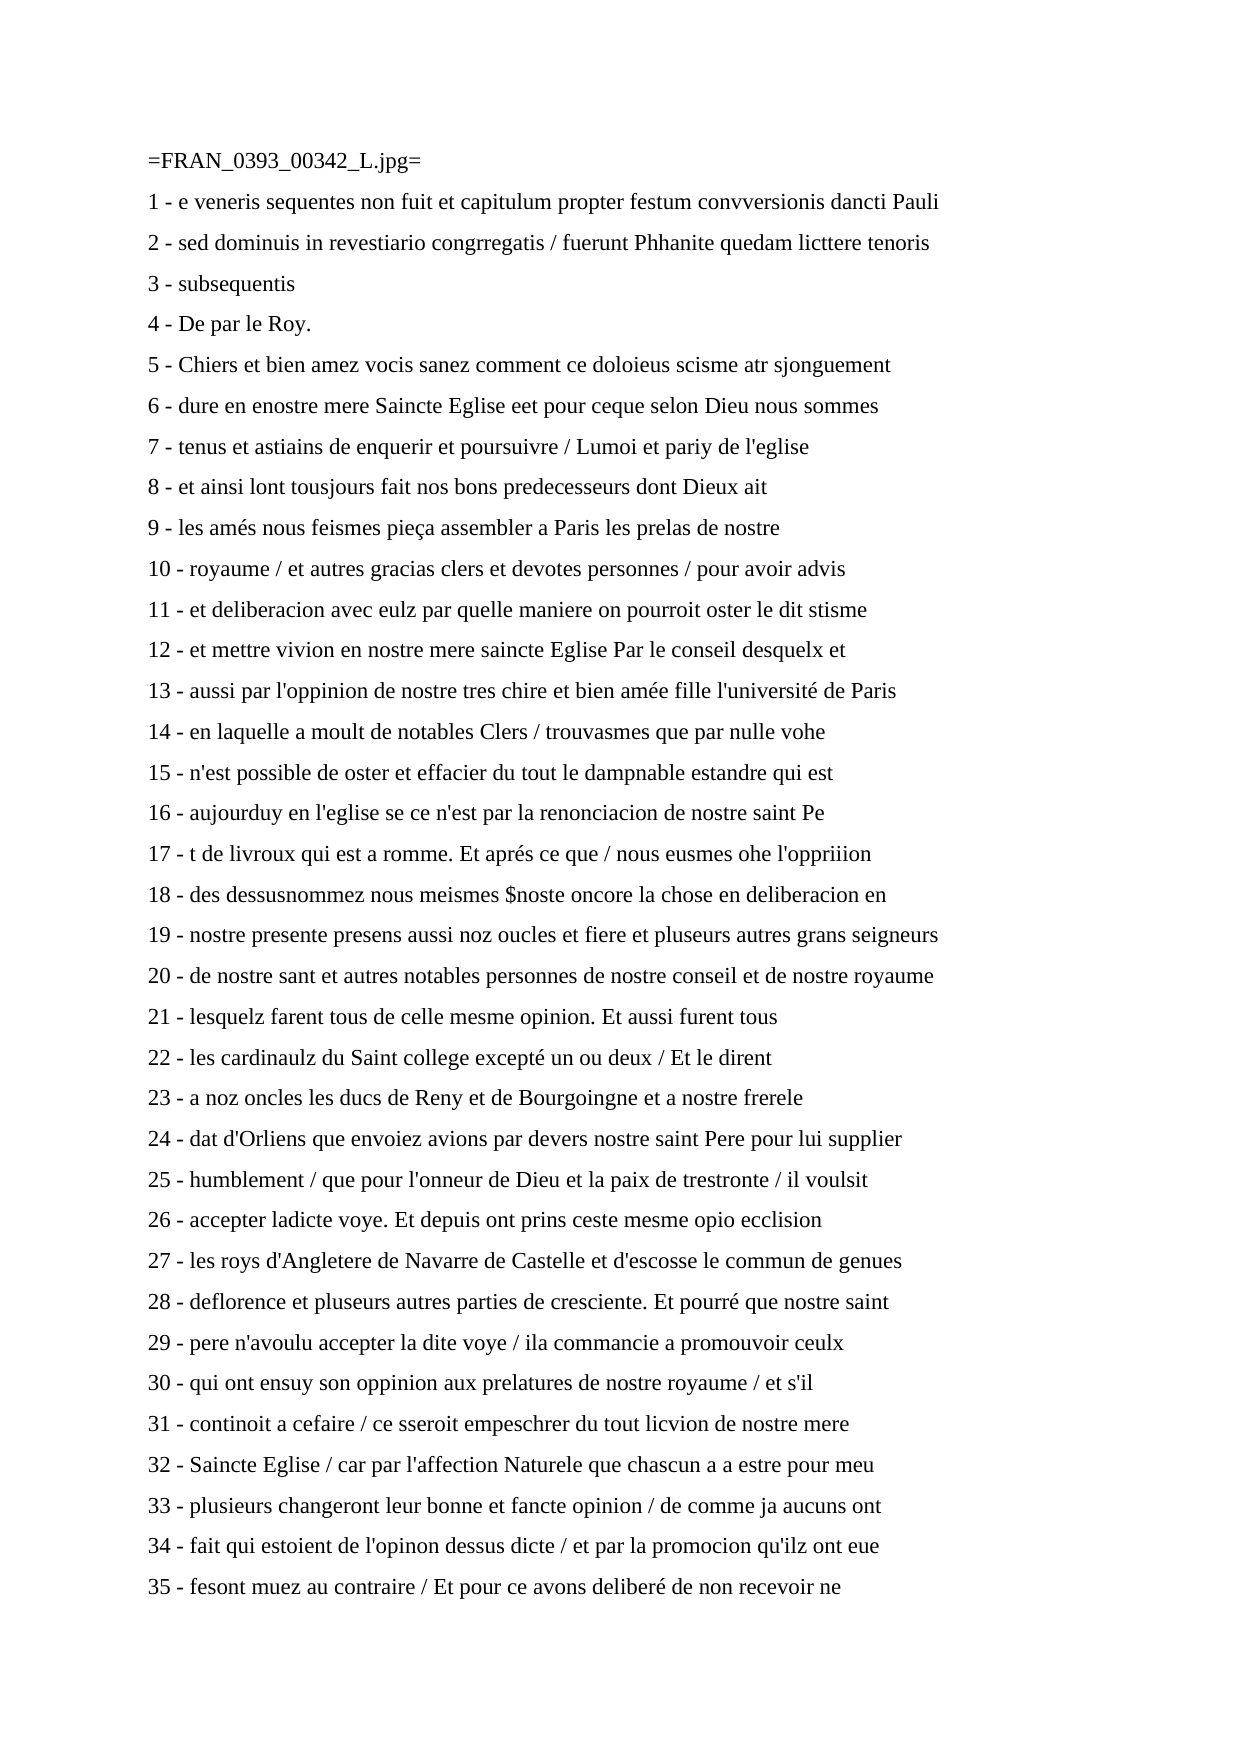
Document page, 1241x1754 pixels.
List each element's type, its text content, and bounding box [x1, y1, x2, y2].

text 20 - de nostre sant et autres notables personnes de nostre conseil et de nostre royaume [148, 962, 1093, 988]
text 10 - royaume / et autres gracias clers et devotes personnes / pour avoir advis [148, 555, 1093, 581]
text 31 - continoit a cefaire / ce sseroit empeschrer du tout licvion de nostre mere [148, 1410, 1093, 1437]
text 34 - fait qui estoient de l'opinon dessus dicte / et par la promocion qu'ilz ont eue [148, 1532, 1093, 1559]
text 2 - sed dominuis in revestiario congrregatis / fuerunt Phhanite quedam licttere tenoris [148, 229, 1093, 255]
text 32 - Saincte Eglise / car par l'affection Naturele que chascun a a estre pour meu [148, 1451, 1093, 1477]
text 25 - humblement / que pour l'onneur de Dieu et la paix de trestronte / il voulsit [148, 1166, 1093, 1192]
text 22 - les cardinaulz du Saint college excepté un ou deux / Et le dirent [148, 1044, 1093, 1070]
text 21 - lesquelz farent tous de celle mesme opinion. Et aussi furent tous [148, 1003, 1093, 1029]
text 11 - et deliberacion avec eulz par quelle maniere on pourroit oster le dit stisme [148, 596, 1093, 622]
text 26 - accepter ladicte voye. Et depuis ont prins ceste mesme opio ecclision [148, 1207, 1093, 1233]
text 27 - les roys d'Angletere de Navarre de Castelle et d'escosse le commun de genues [148, 1247, 1093, 1274]
text 9 - les amés nous feismes pieça assembler a Paris les prelas de nostre [148, 514, 1093, 541]
text 15 - n'est possible de oster et effacier du tout le dampnable estandre qui est [148, 758, 1093, 785]
text 5 - Chiers et bien amez vocis sanez comment ce doloieus scisme atr sjonguement [148, 351, 1093, 378]
text 4 - De par le Roy. [148, 311, 1093, 337]
text 29 - pere n'avoulu accepter la dite voye / ila commancie a promouvoir ceulx [148, 1329, 1093, 1355]
text 18 - des dessusnommez nous meismes $noste oncore la chose en deliberacion en [148, 881, 1093, 907]
text 23 - a noz oncles les ducs de Reny et de Bourgoingne et a nostre frerele [148, 1084, 1093, 1111]
text 17 - t de livroux qui est a romme. Et aprés ce que / nous eusmes ohe l'oppriiion [148, 840, 1093, 866]
text 6 - dure en enostre mere Saincte Eglise eet pour ceque selon Dieu nous sommes [148, 392, 1093, 418]
text 3 - subsequentis [148, 270, 1093, 296]
text 7 - tenus et astiains de enquerir et poursuivre / Lumoi et pariy de l'eglise [148, 433, 1093, 459]
text 24 - dat d'Orliens que envoiez avions par devers nostre saint Pere pour lui supplier [148, 1125, 1093, 1151]
text 35 - fesont muez au contraire / Et pour ce avons deliberé de non recevoir ne [148, 1573, 1093, 1599]
text 33 - plusieurs changeront leur bonne et fancte opinion / de comme ja aucuns ont [148, 1492, 1093, 1518]
text 13 - aussi par l'oppinion de nostre tres chire et bien amée fille l'université de Paris [148, 677, 1093, 703]
text 14 - en laquelle a moult de notables Clers / trouvasmes que par nulle vohe [148, 718, 1093, 744]
text 12 - et mettre vivion en nostre mere saincte Eglise Par le conseil desquelx et [148, 636, 1093, 663]
text 30 - qui ont ensuy son oppinion aux prelatures de nostre royaume / et s'il [148, 1369, 1093, 1396]
text 16 - aujourduy en l'eglise se ce n'est par la renonciacion de nostre saint Pe [148, 799, 1093, 826]
text 28 - deflorence et pluseurs autres parties de cresciente. Et pourré que nostre saint [148, 1288, 1093, 1314]
text =FRAN_0393_00342_L.jpg= [148, 148, 1093, 174]
text 1 - e veneris sequentes non fuit et capitulum propter festum convversionis dancti Pauli [148, 188, 1093, 215]
text 8 - et ainsi lont tousjours fait nos bons predecesseurs dont Dieux ait [148, 473, 1093, 500]
text 19 - nostre presente presens aussi noz oucles et fiere et pluseurs autres grans seigneurs [148, 921, 1093, 948]
